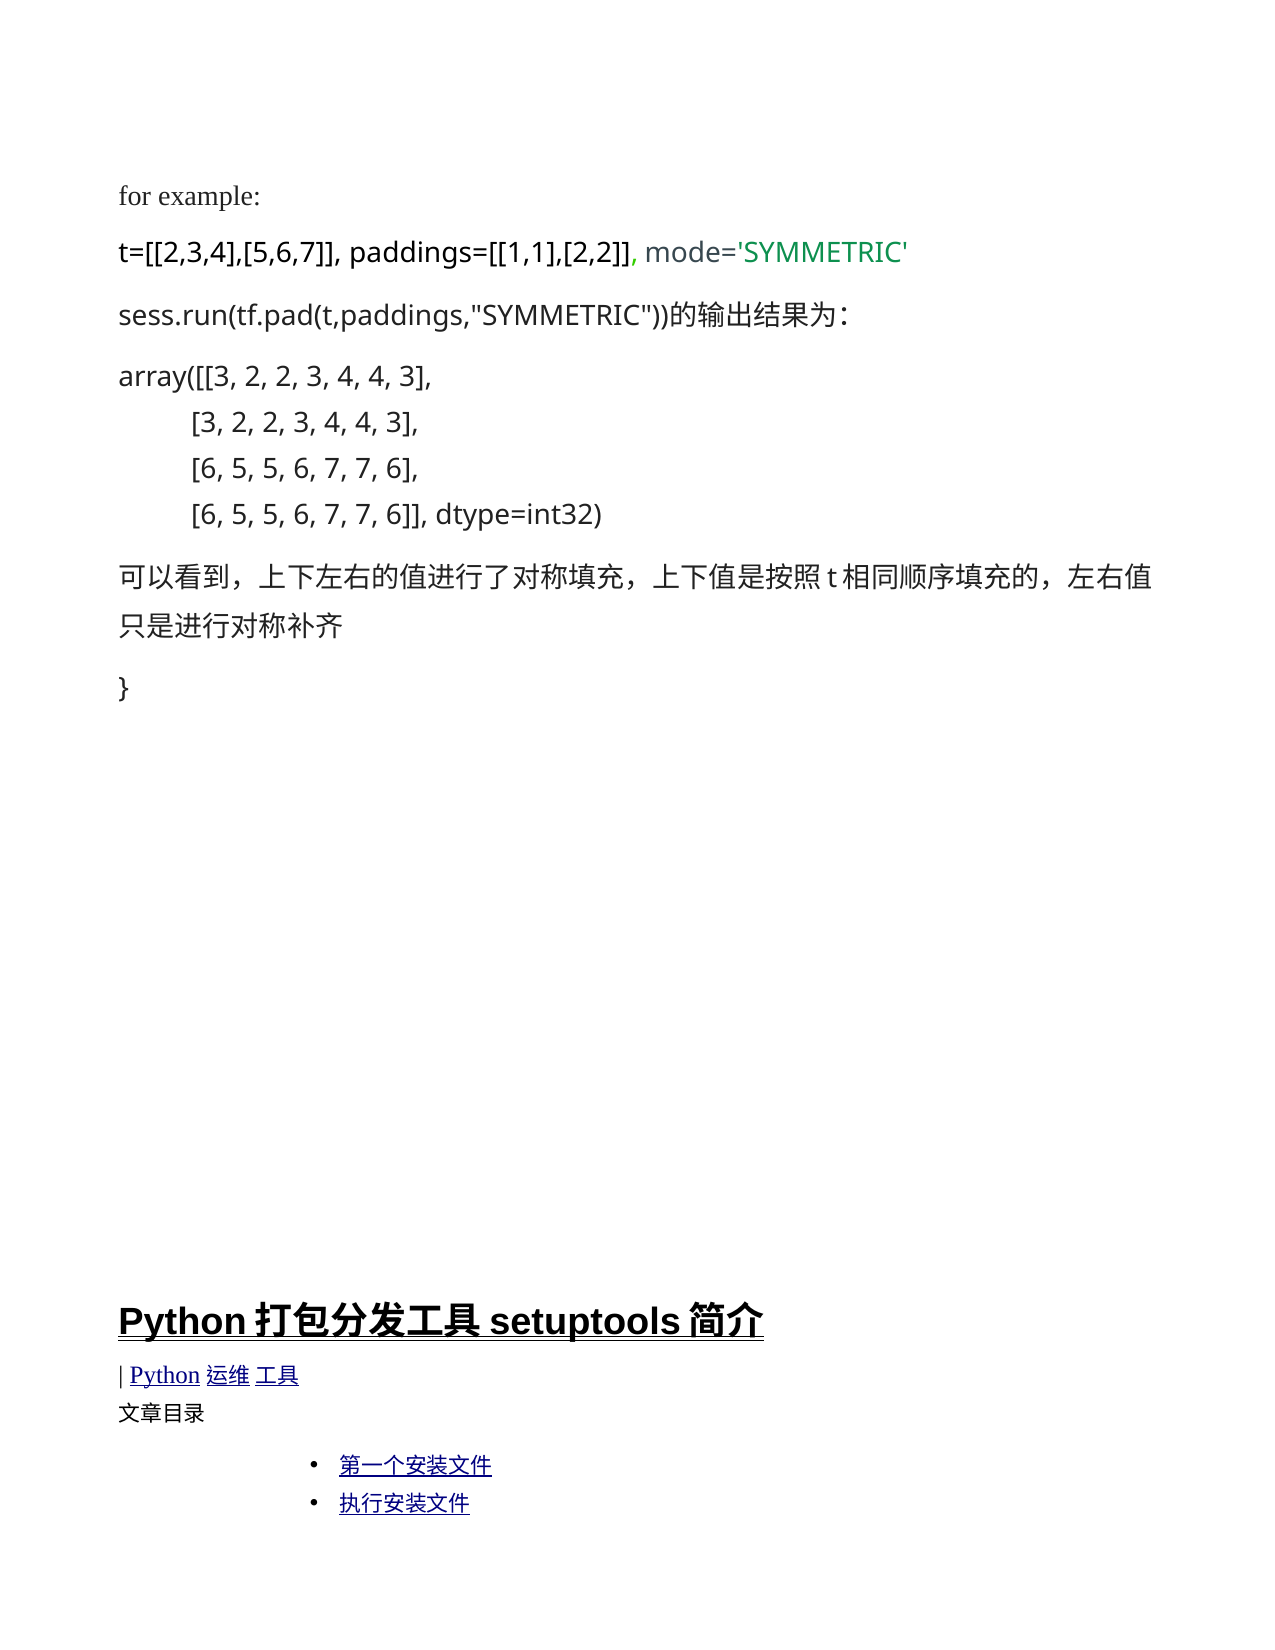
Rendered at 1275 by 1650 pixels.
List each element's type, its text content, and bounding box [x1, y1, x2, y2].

text t=[[2,3,4],[5,6,7]], paddings=[[1,1],[2,2]], mode='SYMMETRIC' [118, 232, 1157, 270]
text | Python 运维 工具 [118, 1358, 1157, 1389]
text sess.run(tf.pad(t,paddings,"SYMMETRIC"))的输出结果为： [118, 293, 1157, 333]
text 可以看到，上下左右的值进行了对称填充，上下值是按照t相同顺序填充的，左右值只是进行对称补齐 [118, 554, 1157, 644]
text array([[3, 2, 2, 3, 4, 4, 3], [3, 2, 2, 3, 4, 4, 3], [6, 5, 5, 6, 7, 7, 6], [6, 5, 5, 6, 7, 7, 6]], dtype=int32) [118, 356, 1157, 532]
text for example: [118, 179, 1157, 211]
text 文章目录 [118, 1396, 1157, 1427]
list 第一个安装文件 [309, 1448, 1157, 1480]
list 执行安装文件 [309, 1486, 1157, 1518]
subtitle Python打包分发工具setuptools简介 [118, 1290, 1157, 1345]
text } [118, 667, 1157, 705]
